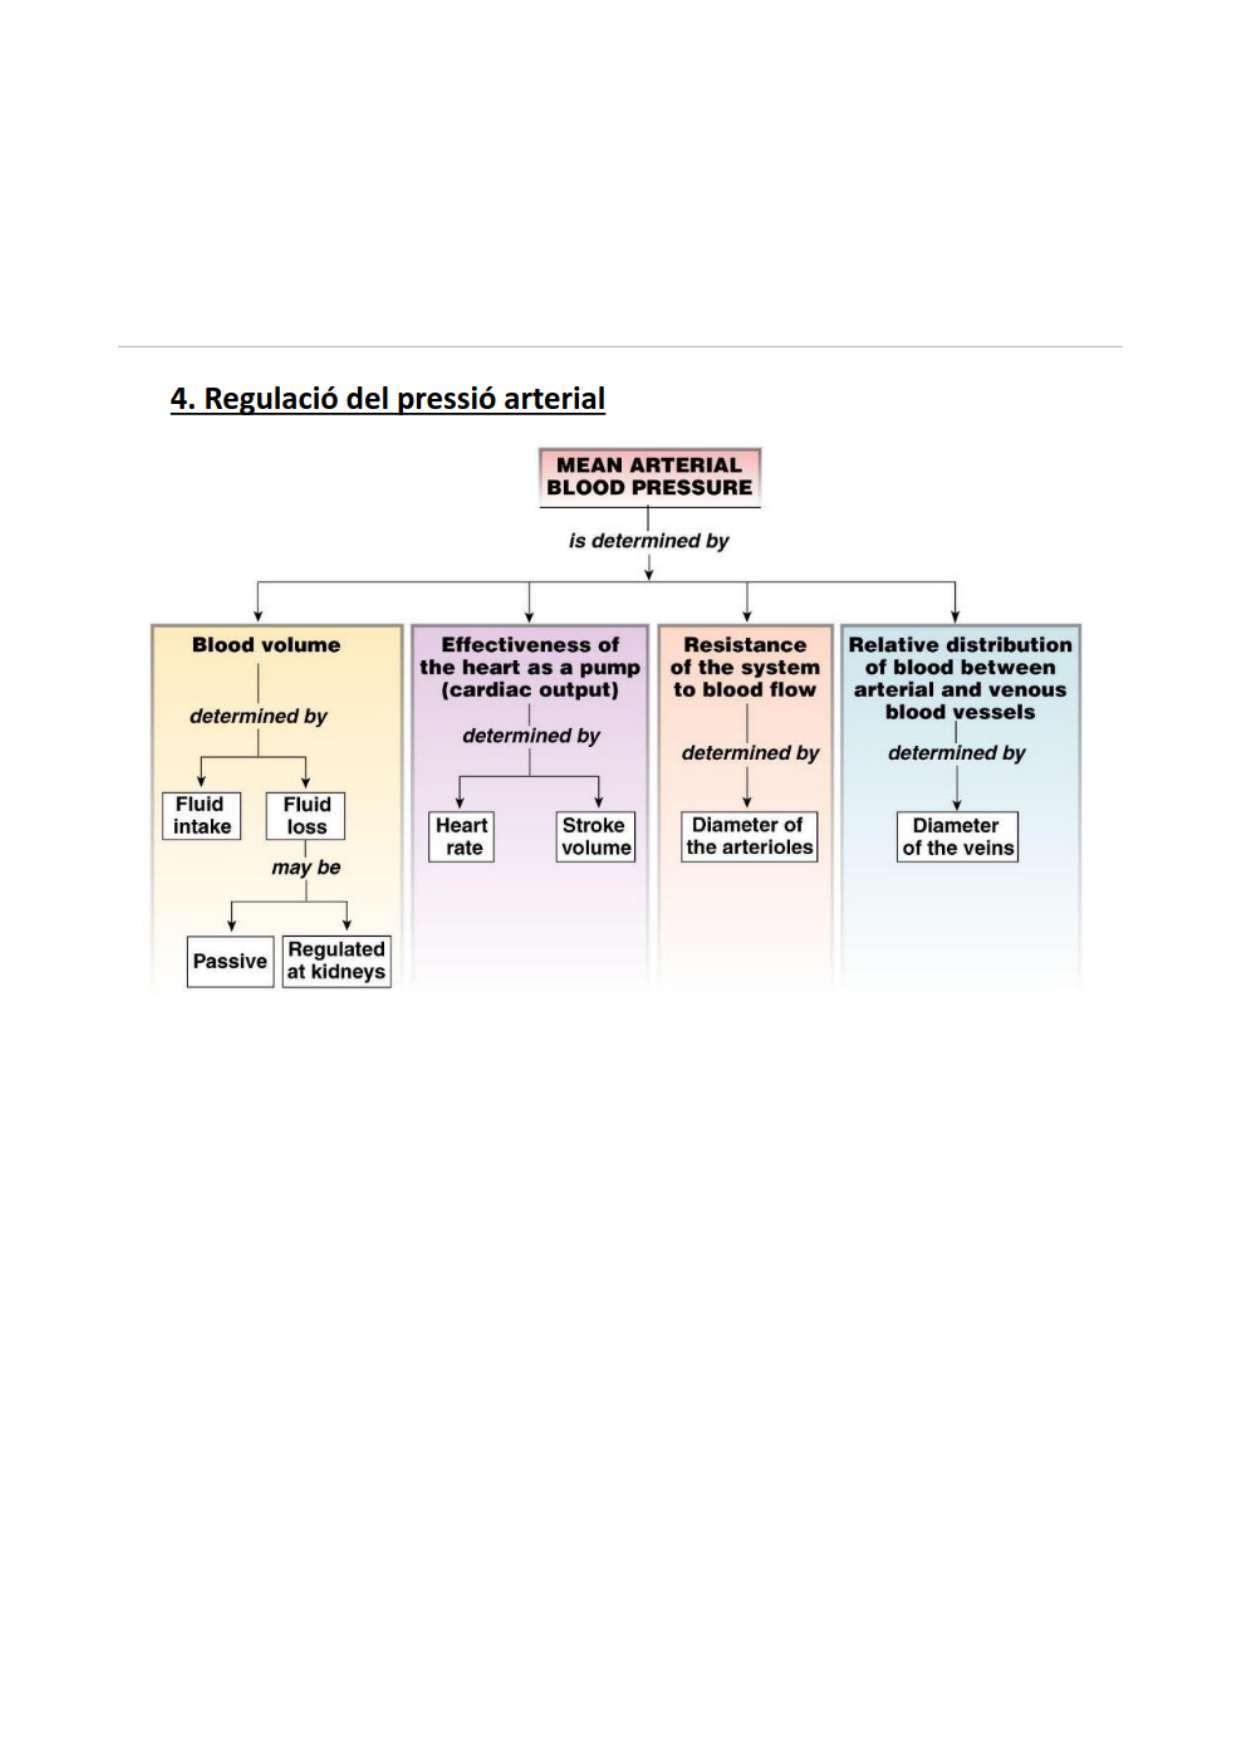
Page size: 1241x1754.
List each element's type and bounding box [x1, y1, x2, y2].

picture [118, 345, 1123, 1094]
